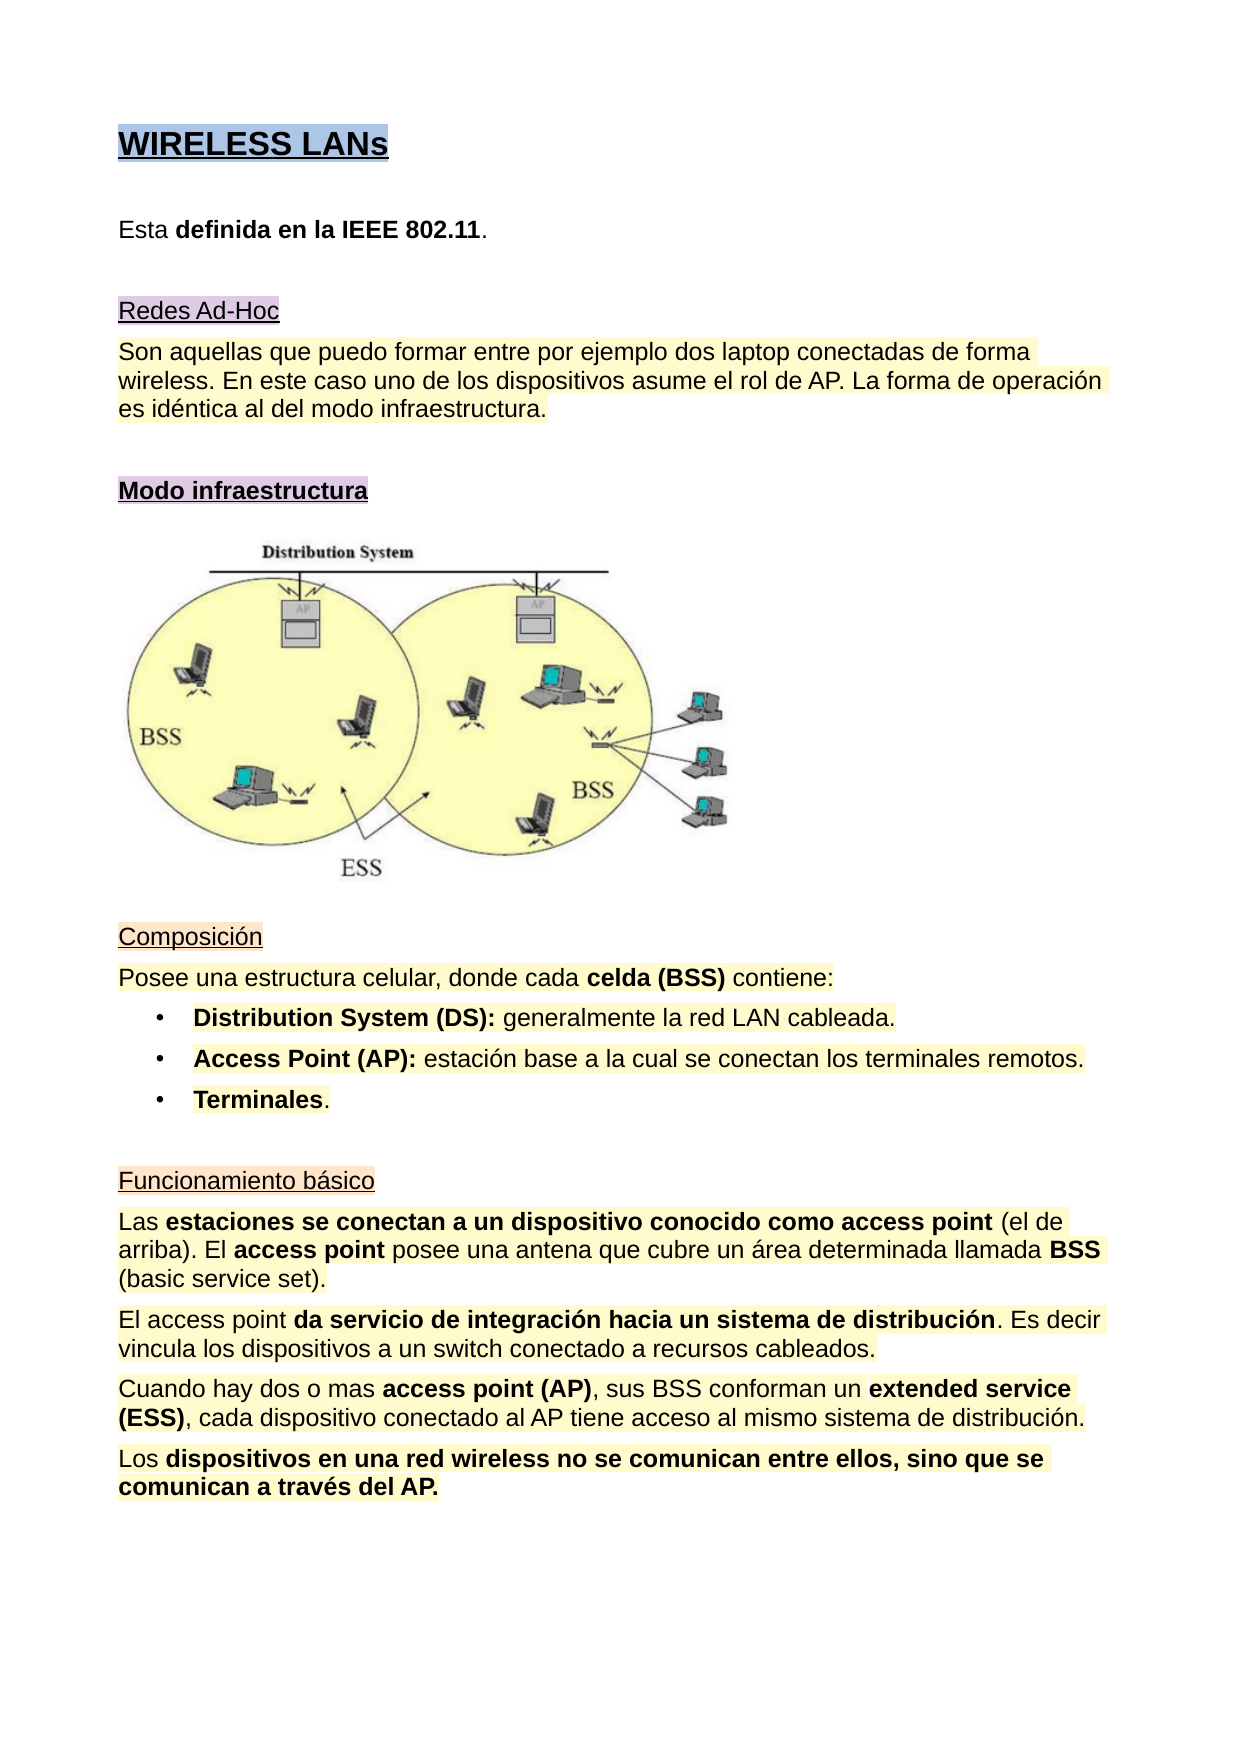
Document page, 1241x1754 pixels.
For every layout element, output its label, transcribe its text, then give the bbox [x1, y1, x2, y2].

text Redes Ad-Hoc [118, 296, 1122, 325]
text Son aquellas que puedo formar entre por ejemplo dos laptop conectadas de forma wireless. En este caso uno de los dispositivos asume el rol de AP. La forma de operación es idéntica al del modo infraestructura. [118, 337, 1122, 423]
text Modo infraestructura [118, 476, 1122, 504]
text Funcionamiento básico [118, 1166, 1122, 1195]
text WIRELESS LANs [118, 124, 1122, 162]
picture [121, 518, 733, 882]
text Composición [118, 922, 1122, 951]
text Las estaciones se conectan a un dispositivo conocido como access point (el de arriba). El access point posee una antena que cubre un área determinada llamada BSS (basic service set). [118, 1207, 1122, 1293]
text Los dispositivos en una red wireless no se comunican entre ellos, sino que se comunican a través del AP. [118, 1444, 1122, 1501]
list Terminales. [156, 1085, 1122, 1114]
text Esta definida en la IEEE 802.11. [118, 215, 1122, 244]
text Cuando hay dos o mas access point (AP), sus BSS conforman un extended service (ESS), cada dispositivo conectado al AP tiene acceso al mismo sistema de distribución. [118, 1374, 1122, 1432]
text Posee una estructura celular, donde cada celda (BSS) contiene: [118, 963, 1122, 991]
list Distribution System (DS): generalmente la red LAN cableada. [156, 1003, 1122, 1032]
text El access point da servicio de integración hacia un sistema de distribución. Es decir vincula los dispositivos a un switch conectado a recursos cableados. [118, 1305, 1122, 1362]
list Access Point (AP): estación base a la cual se conectan los terminales remotos. [156, 1044, 1122, 1073]
